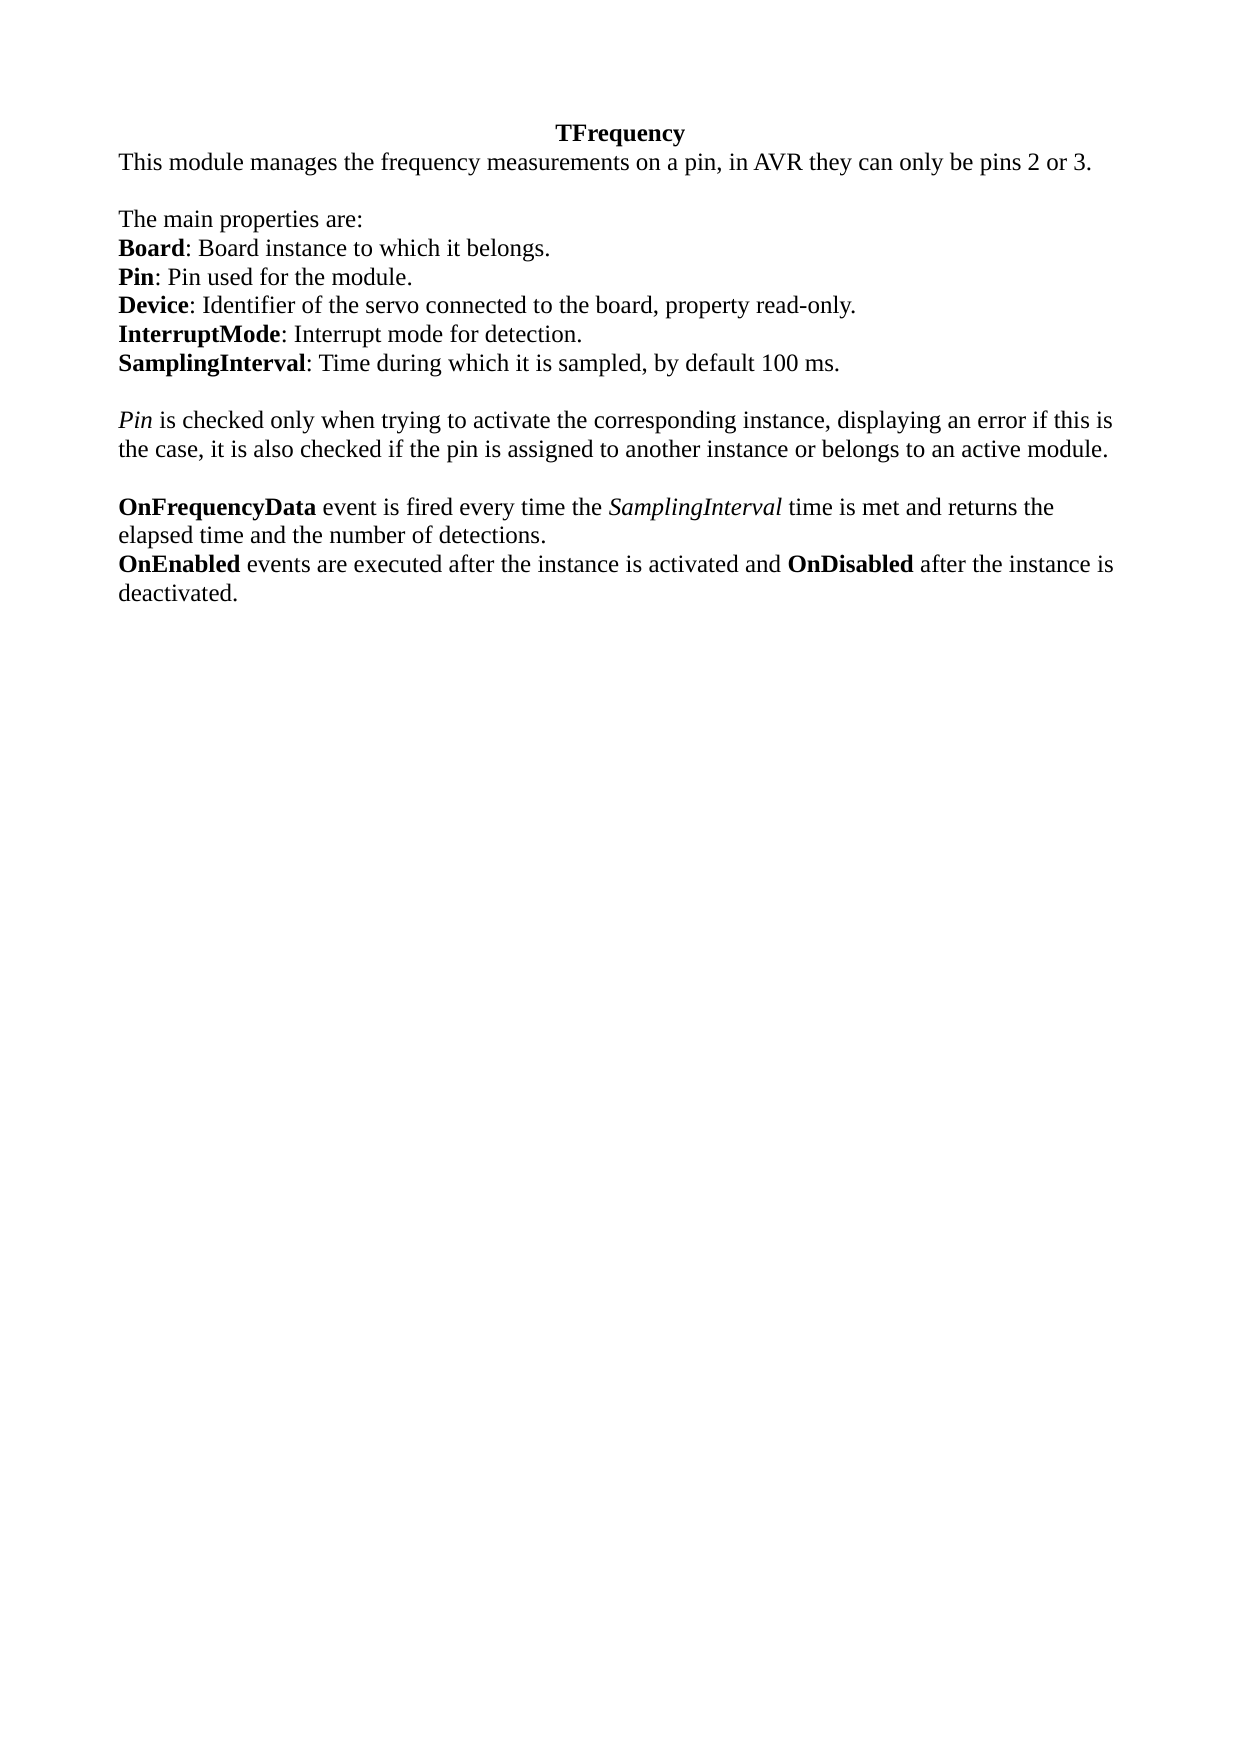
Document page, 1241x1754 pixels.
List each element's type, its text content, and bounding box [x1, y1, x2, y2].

text TFrequency [118, 118, 1122, 147]
text This module manages the frequency measurements on a pin, in AVR they can only be pins 2 or 3. The main properties are: Board: Board instance to which it belongs. Pin: Pin used for the module. Device: Identifier of the servo connected to the board, property read-only. InterruptMode: Interrupt mode for detection. SamplingInterval: Time during which it is sampled, by default 100 ms. Pin is checked only when trying to activate the corresponding instance, displaying an error if this is the case, it is also checked if the pin is assigned to another instance or belongs to an active module. OnFrequencyData event is fired every time the SamplingInterval time is met and returns the elapsed time and the number of detections. OnEnabled events are executed after the instance is activated and OnDisabled after the instance is deactivated. [118, 147, 1122, 607]
